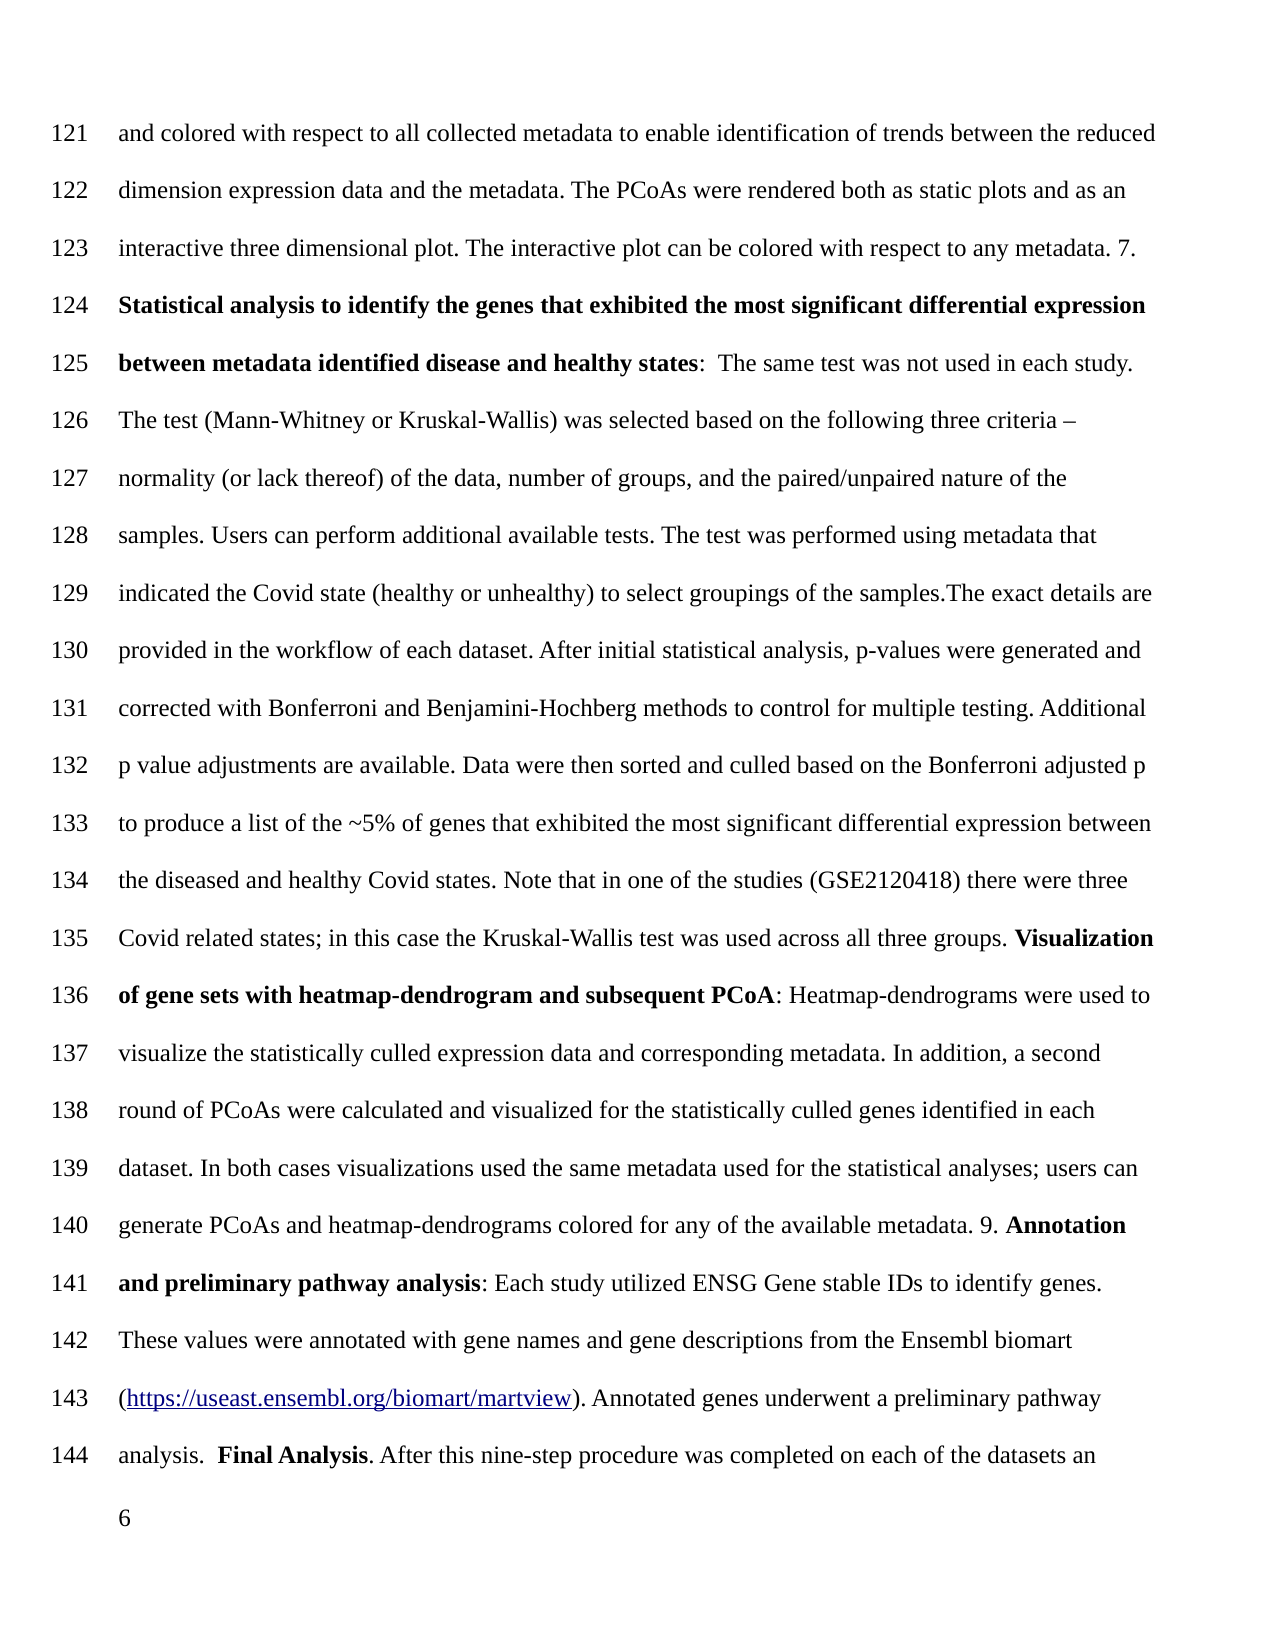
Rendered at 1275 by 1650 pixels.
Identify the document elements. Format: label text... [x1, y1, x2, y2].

text and colored with respect to all collected metadata to enable identification of trends between the reduced dimension expression data and the metadata. The PCoAs were rendered both as static plots and as an interactive three dimensional plot. The interactive plot can be colored with respect to any metadata. 7. Statistical analysis to identify the genes that exhibited the most significant differential expression between metadata identified disease and healthy states: The same test was not used in each study. The test (Mann-Whitney or Kruskal-Wallis) was selected based on the following three criteria – normality (or lack thereof) of the data, number of groups, and the paired/unpaired nature of the samples. Users can perform additional available tests. The test was performed using metadata that indicated the Covid state (healthy or unhealthy) to select groupings of the samples.The exact details are provided in the workflow of each dataset. After initial statistical analysis, p-values were generated and corrected with Bonferroni and Benjamini-Hochberg methods to control for multiple testing. Additional p value adjustments are available. Data were then sorted and culled based on the Bonferroni adjusted p to produce a list of the ~5% of genes that exhibited the most significant differential expression between the diseased and healthy Covid states. Note that in one of the studies (GSE2120418) there were three Covid related states; in this case the Kruskal-Wallis test was used across all three groups. Visualization of gene sets with heatmap-dendrogram and subsequent PCoA: Heatmap-dendrograms were used to visualize the statistically culled expression data and corresponding metadata. In addition, a second round of PCoAs were calculated and visualized for the statistically culled genes identified in each dataset. In both cases visualizations used the same metadata used for the statistical analyses; users can generate PCoAs and heatmap-dendrograms colored for any of the available metadata. 9. Annotation and preliminary pathway analysis: Each study utilized ENSG Gene stable IDs to identify genes. These values were annotated with gene names and gene descriptions from the Ensembl biomart (https://useast.ensembl.org/biomart/martview). Annotated genes underwent a preliminary pathway analysis. Final Analysis. After this nine-step procedure was completed on each of the datasets an [118, 118, 1157, 1469]
